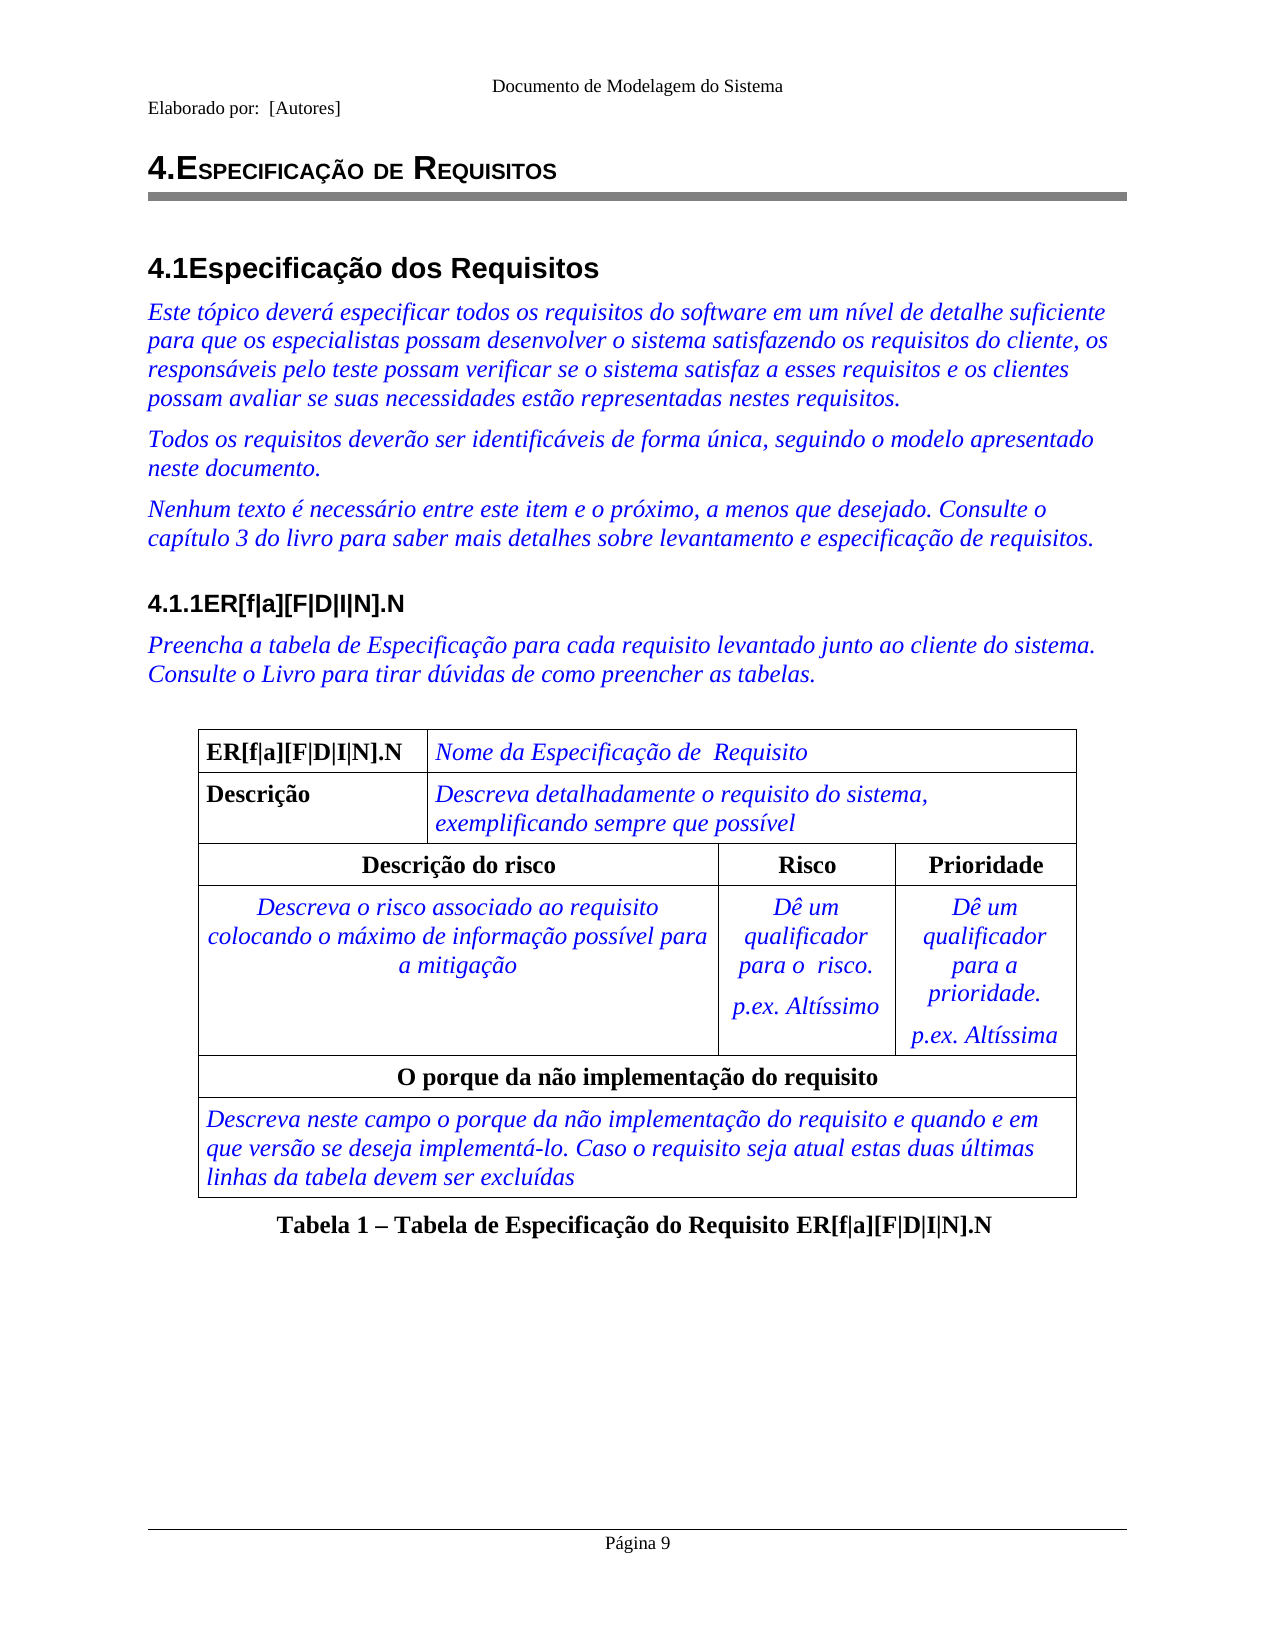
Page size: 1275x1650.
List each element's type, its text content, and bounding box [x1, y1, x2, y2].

subtitle Especificação dos Requisitos [148, 251, 1127, 284]
table_cell Descreva neste campo o porque da não implementação do requisito e quando e em que versão se deseja implementá-lo. Caso o requisito seja atual estas duas últimas linhas da tabela devem ser excluídas [199, 1098, 1076, 1197]
table_cell O porque da não implementação do requisito [199, 1056, 1076, 1097]
table_cell Descreva o risco associado ao requisito colocando o máximo de informação possível para a mitigação [199, 886, 718, 1055]
table_cell Dê um qualificador para o risco. p.ex. Altíssimo [719, 886, 895, 1055]
text Tabela 1 – Tabela de Especificação do Requisito ER[f|a][F|D|I|N].N [148, 1210, 1127, 1239]
text Todos os requisitos deverão ser identificáveis de forma única, seguindo o modelo apresentado neste documento. [148, 424, 1127, 482]
table_cell Risco [719, 844, 895, 885]
table_cell Descrição [199, 773, 427, 843]
table_cell Descreva detalhadamente o requisito do sistema, exemplificando sempre que possível [428, 773, 1076, 843]
table_cell Dê um qualificador para a prioridade. p.ex. Altíssima [896, 886, 1076, 1055]
subtitle ER[f|a][F|D|I|N].N [148, 589, 1127, 618]
subtitle Especificação de Requisitos [148, 148, 1127, 192]
text Preencha a tabela de Especificação para cada requisito levantado junto ao cliente do sistema. Consulte o Livro para tirar dúvidas de como preencher as tabelas. [148, 631, 1127, 688]
table_header Nome da Especificação de Requisito [428, 730, 1076, 772]
table_header ER[f|a][F|D|I|N].N [199, 730, 427, 772]
table_cell Prioridade [896, 844, 1076, 885]
table_cell Descrição do risco [199, 844, 718, 885]
text Este tópico deverá especificar todos os requisitos do software em um nível de detalhe suficiente para que os especialistas possam desenvolver o sistema satisfazendo os requisitos do cliente, os responsáveis pelo teste possam verificar se o sistema satisfaz a esses requisitos e os clientes possam avaliar se suas necessidades estão representadas nestes requisitos. [148, 297, 1127, 412]
text Nenhum texto é necessário entre este item e o próximo, a menos que desejado. Consulte o capítulo 3 do livro para saber mais detalhes sobre levantamento e especificação de requisitos. [148, 494, 1127, 552]
